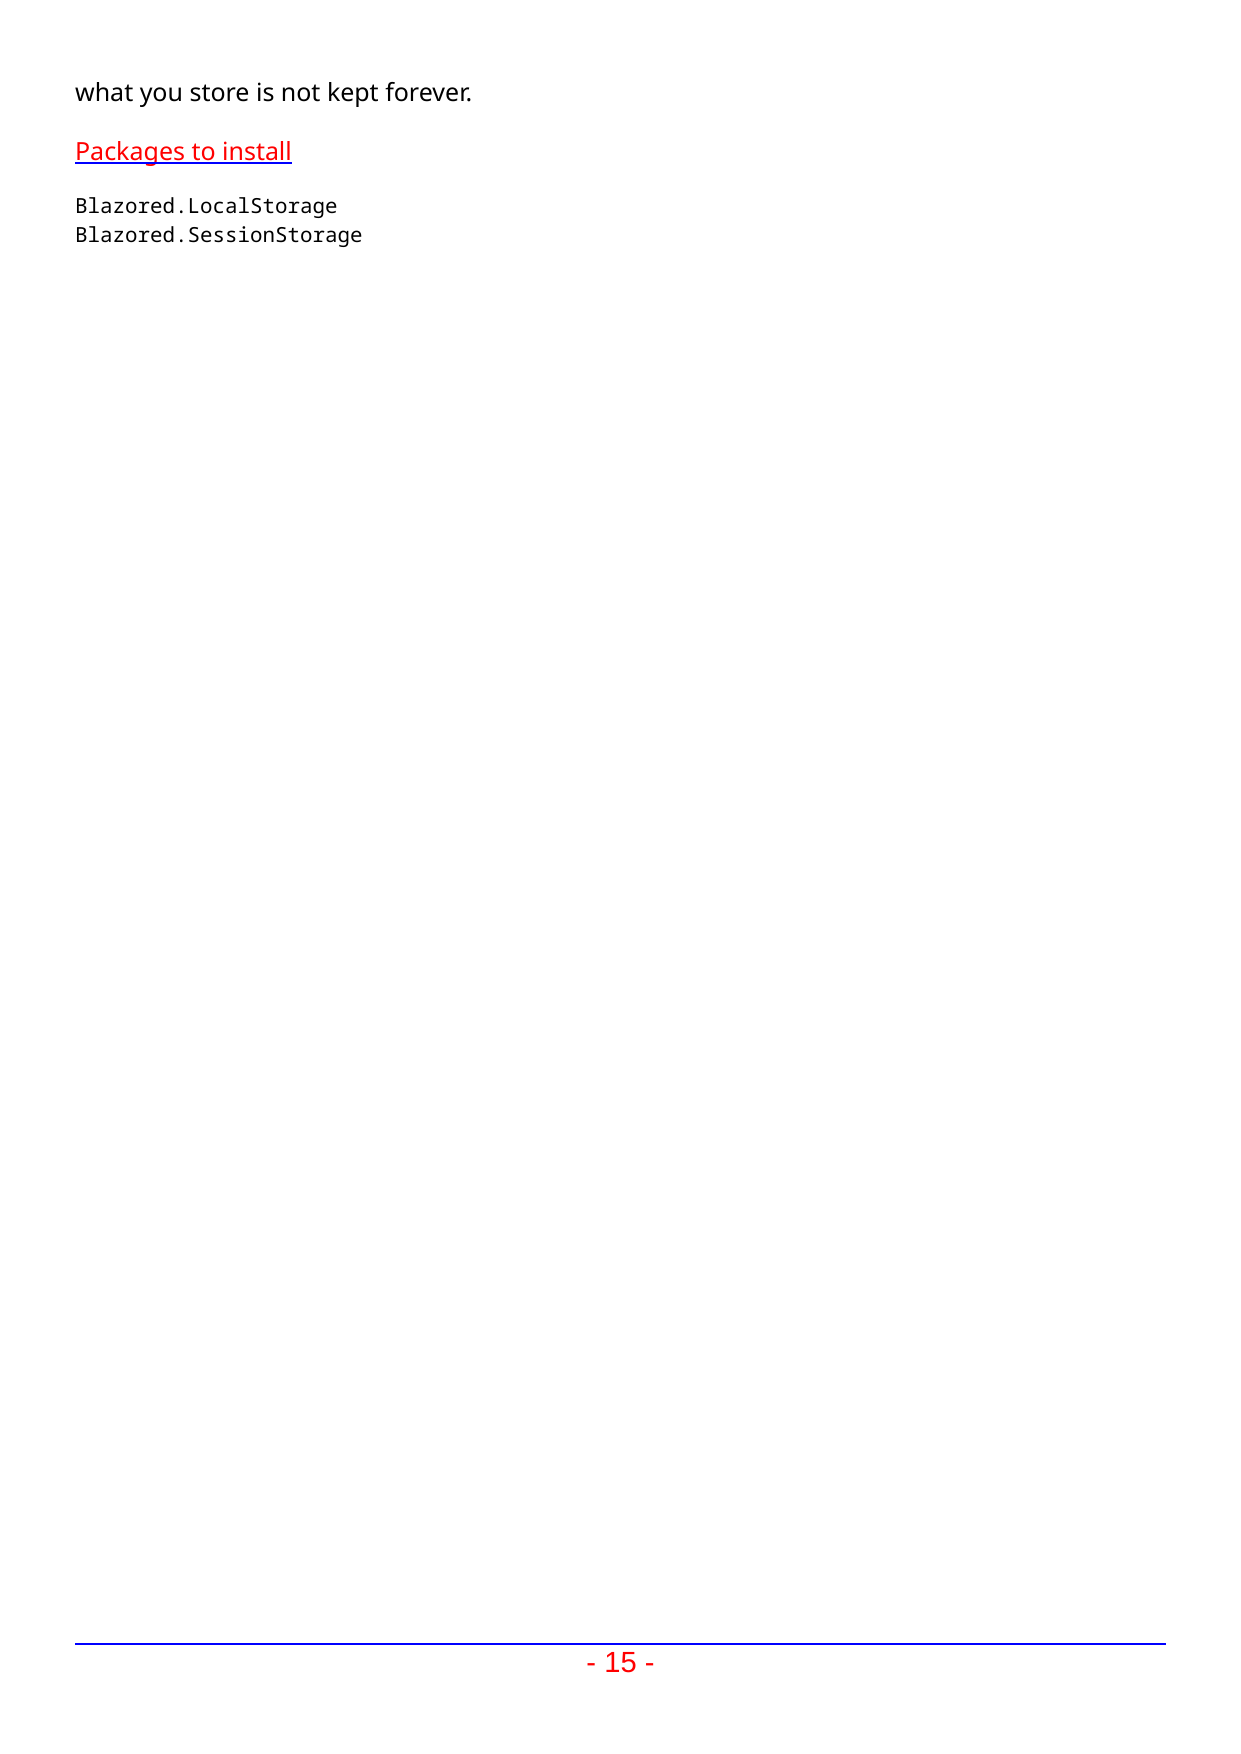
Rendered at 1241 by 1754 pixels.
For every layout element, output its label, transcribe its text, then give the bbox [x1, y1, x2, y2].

text Blazored.SessionStorage [75, 220, 1166, 248]
text what you store is not kept forever. [75, 75, 1166, 109]
text Packages to install [75, 133, 1166, 167]
text Blazored.LocalStorage [75, 191, 1166, 220]
